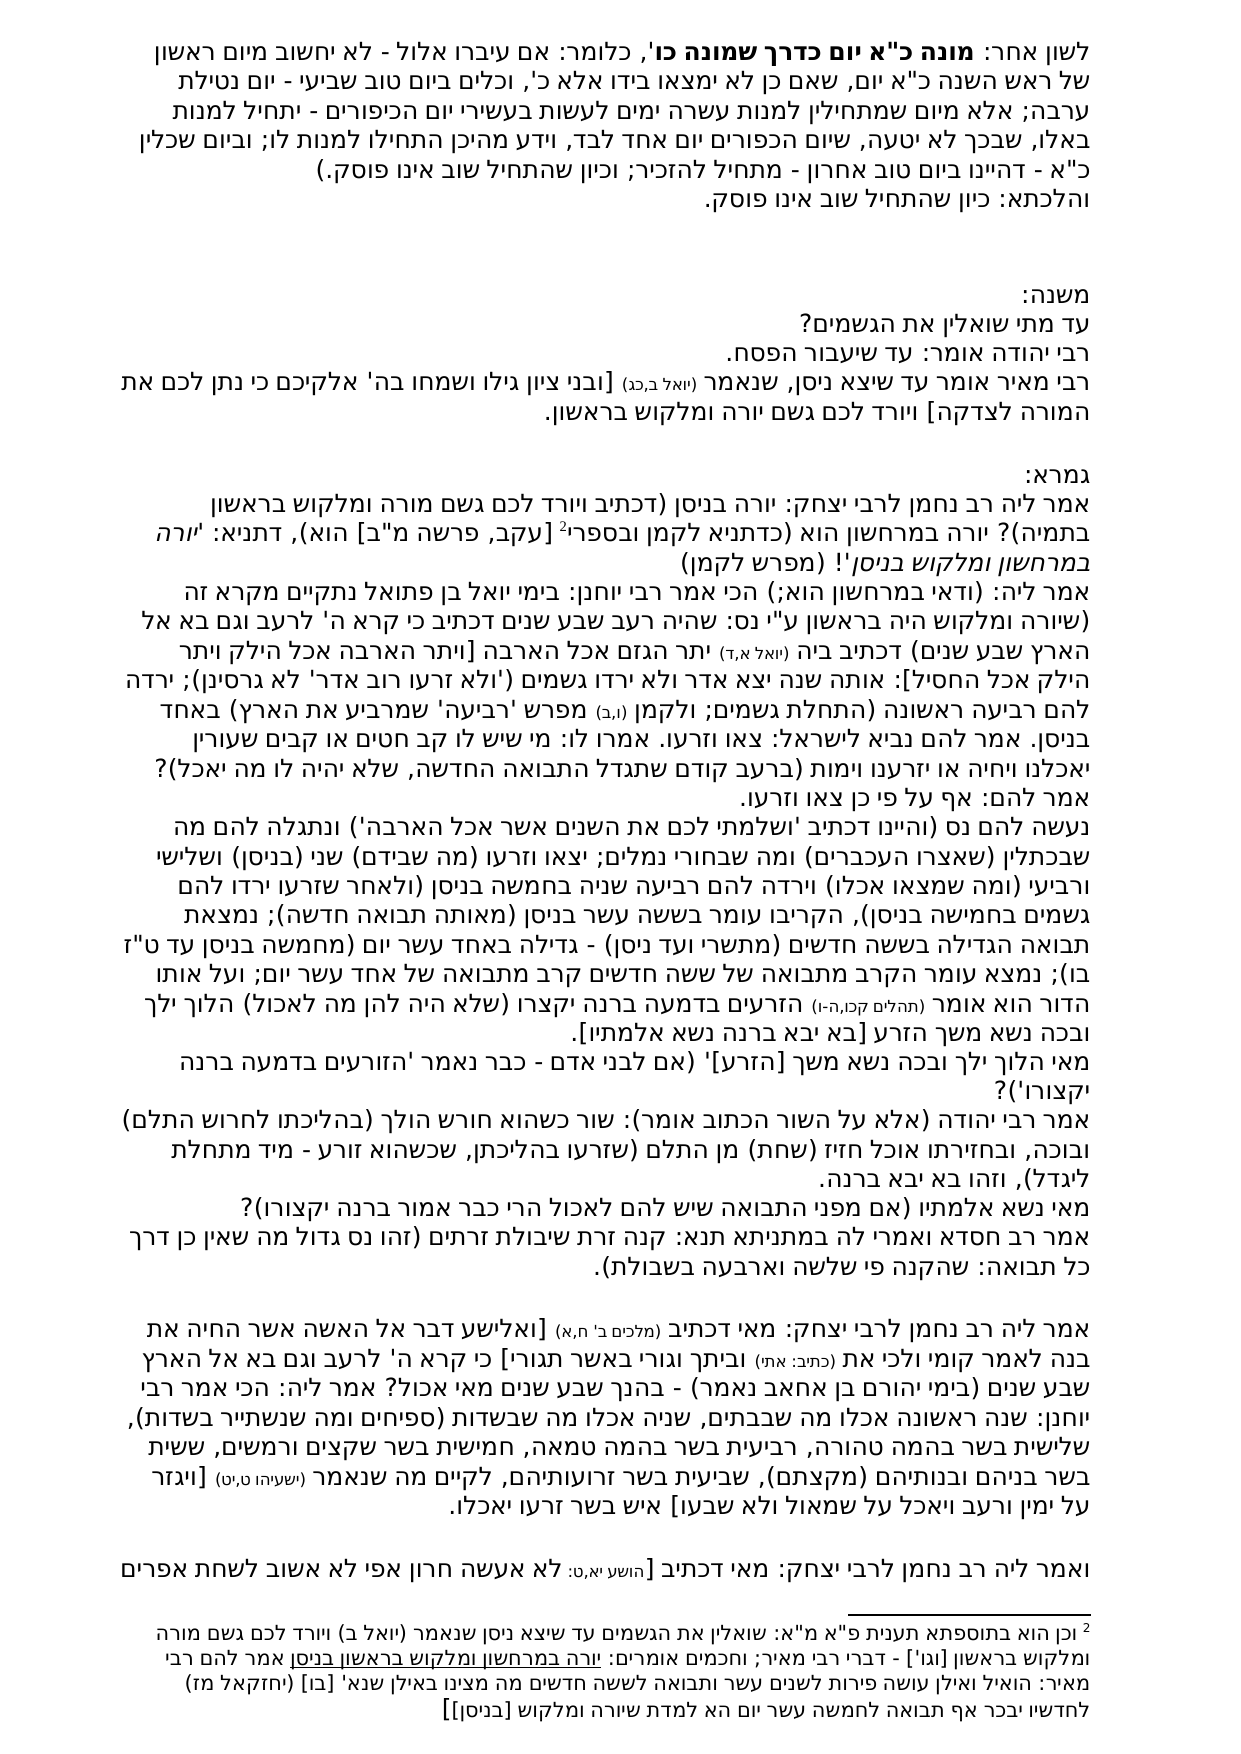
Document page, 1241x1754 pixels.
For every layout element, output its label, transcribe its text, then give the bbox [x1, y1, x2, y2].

text ואמר ליה רב נחמן לרבי יצחק: מאי דכתיב [הושע יא,ט: לא אעשה חרון אפי לא אשוב לשחת אפרים [120, 1555, 1090, 1584]
text נעשה להם נס (והיינו דכתיב 'ושלמתי לכם את השנים אשר אכל הארבה') ונתגלה להם מה שבכתלין (שאצרו העכברים) ומה שבחורי נמלים; יצאו וזרעו (מה שבידם) שני (בניסן) ושלישי ורביעי (ומה שמצאו אכלו) וירדה להם רביעה שניה בחמשה בניסן (ולאחר שזרעו ירדו להם גשמים בחמישה בניסן), הקריבו עומר בששה עשר בניסן (מאותה תבואה חדשה); נמצאת תבואה הגדילה בששה חדשים (מתשרי ועד ניסן) - גדילה באחד עשר יום (מחמשה בניסן עד ט"ז בו); נמצא עומר הקרב מתבואה של ששה חדשים קרב מתבואה של אחד עשר יום; ועל אותו הדור הוא אומר (תהלים קכו,ה-ו) הזרעים בדמעה ברנה יקצרו (שלא היה להן מה לאכול) הלוך ילך ובכה נשא משך הזרע [בא יבא ברנה נשא אלמתיו]. [120, 812, 1090, 1048]
text אמר ליה רב נחמן לרבי יצחק: מאי דכתיב (מלכים ב' ח,א) [ואלישע דבר אל האשה אשר החיה את בנה לאמר קומי ולכי את (כתיב: אתי) וביתך וגורי באשר תגורי] כי קרא ה' לרעב וגם בא אל הארץ שבע שנים (בימי יהורם בן אחאב נאמר) - בהנך שבע שנים מאי אכול? אמר ליה: הכי אמר רבי יוחנן: שנה ראשונה אכלו מה שבבתים, שניה אכלו מה שבשדות (ספיחים ומה שנשתייר בשדות), שלישית בשר בהמה טהורה, רביעית בשר בהמה טמאה, חמישית בשר שקצים ורמשים, ששית בשר בניהם ובנותיהם (מקצתם), שביעית בשר זרועותיהם, לקיים מה שנאמר (ישעיהו ט,יט) [ויגזר על ימין ורעב ויאכל על שמאול ולא שבעו] איש בשר זרעו יאכלו. [120, 1315, 1090, 1521]
text משנה: [120, 281, 1090, 310]
text אמר רב חסדא ואמרי לה במתניתא תנא: קנה זרת שיבולת זרתים (זהו נס גדול מה שאין כן דרך כל תבואה: שהקנה פי שלשה וארבעה בשבולת). [120, 1222, 1090, 1281]
text וכן הוא בתוספתא תענית פ"א מ"א: שואלין את הגשמים עד שיצא ניסן שנאמר (יואל ב) ויורד לכם גשם מורה ומלקוש בראשון [וגו'] - דברי רבי מאיר; וחכמים אומרים: יורה במרחשון ומלקוש בראשון בניסן אמר להם רבי מאיר: הואיל ואילן עושה פירות לשנים עשר ותבואה לששה חדשים מה מצינו באילן שנא' [בו] (יחזקאל מז) לחדשיו יבכר אף תבואה לחמשה עשר יום הא למדת שיורה ומלקוש [בניסן]] [120, 1621, 1090, 1724]
text והלכתא: כיון שהתחיל שוב אינו פוסק. [120, 184, 1090, 213]
text עד מתי שואלין את הגשמים? [120, 310, 1090, 339]
text מאי נשא אלמתיו (אם מפני התבואה שיש להם לאכול הרי כבר אמור ברנה יקצורו)? [120, 1193, 1090, 1222]
text אמר רבי יהודה (אלא על השור הכתוב אומר): שור כשהוא חורש הולך (בהליכתו לחרוש התלם) ובוכה, ובחזירתו אוכל חזיז (שחת) מן התלם (שזרעו בהליכתן, שכשהוא זורע - מיד מתחלת ליגדל), וזהו בא יבא ברנה. [120, 1106, 1090, 1193]
text אמר ליה: (ודאי במרחשון הוא;) הכי אמר רבי יוחנן: בימי יואל בן פתואל נתקיים מקרא זה (שיורה ומלקוש היה בראשון ע"י נס: שהיה רעב שבע שנים דכתיב כי קרא ה' לרעב וגם בא אל הארץ שבע שנים) דכתיב ביה (יואל א,ד) יתר הגזם אכל הארבה [ויתר הארבה אכל הילק ויתר הילק אכל החסיל]: אותה שנה יצא אדר ולא ירדו גשמים ('ולא זרעו רוב אדר' לא גרסינן); ירדה להם רביעה ראשונה (התחלת גשמים; ולקמן (ו,ב) מפרש 'רביעה' שמרביע את הארץ) באחד בניסן. אמר להם נביא לישראל: צאו וזרעו. אמרו לו: מי שיש לו קב חטים או קבים שעורין יאכלנו ויחיה או יזרענו וימות (ברעב קודם שתגדל התבואה החדשה, שלא יהיה לו מה יאכל)? אמר להם: אף על פי כן צאו וזרעו. [120, 577, 1090, 812]
text רבי יהודה אומר: עד שיעבור הפסח. [120, 339, 1090, 368]
text אמר ליה רב נחמן לרבי יצחק: יורה בניסן (דכתיב ויורד לכם גשם מורה ומלקוש בראשון בתמיה)? יורה במרחשון הוא (כדתניא לקמן ובספרי [עקב, פרשה מ"ב] הוא), דתניא: 'יורה במרחשון ומלקוש בניסן'! (מפרש לקמן) [120, 489, 1090, 577]
text גמרא: [120, 460, 1090, 489]
text רבי מאיר אומר עד שיצא ניסן, שנאמר (יואל ב,כג) [ובני ציון גילו ושמחו בה' אלקיכם כי נתן לכם את המורה לצדקה] ויורד לכם גשם יורה ומלקוש בראשון. [120, 368, 1090, 426]
text לשון אחר: מונה כ"א יום כדרך שמונה כו', כלומר: אם עיברו אלול - לא יחשוב מיום ראשון של ראש השנה כ"א יום, שאם כן לא ימצאו בידו אלא כ', וכלים ביום טוב שביעי - יום נטילת ערבה; אלא מיום שמתחילין למנות עשרה ימים לעשות בעשירי יום הכיפורים - יתחיל למנות באלו, שבכך לא יטעה, שיום הכפורים יום אחד לבד, וידע מהיכן התחילו למנות לו; וביום שכלין כ"א - דהיינו ביום טוב אחרון - מתחיל להזכיר; וכיון שהתחיל שוב אינו פוסק.) [120, 37, 1090, 184]
text מאי הלוך ילך ובכה נשא משך [הזרע]' (אם לבני אדם - כבר נאמר 'הזורעים בדמעה ברנה יקצורו')? [120, 1048, 1090, 1106]
